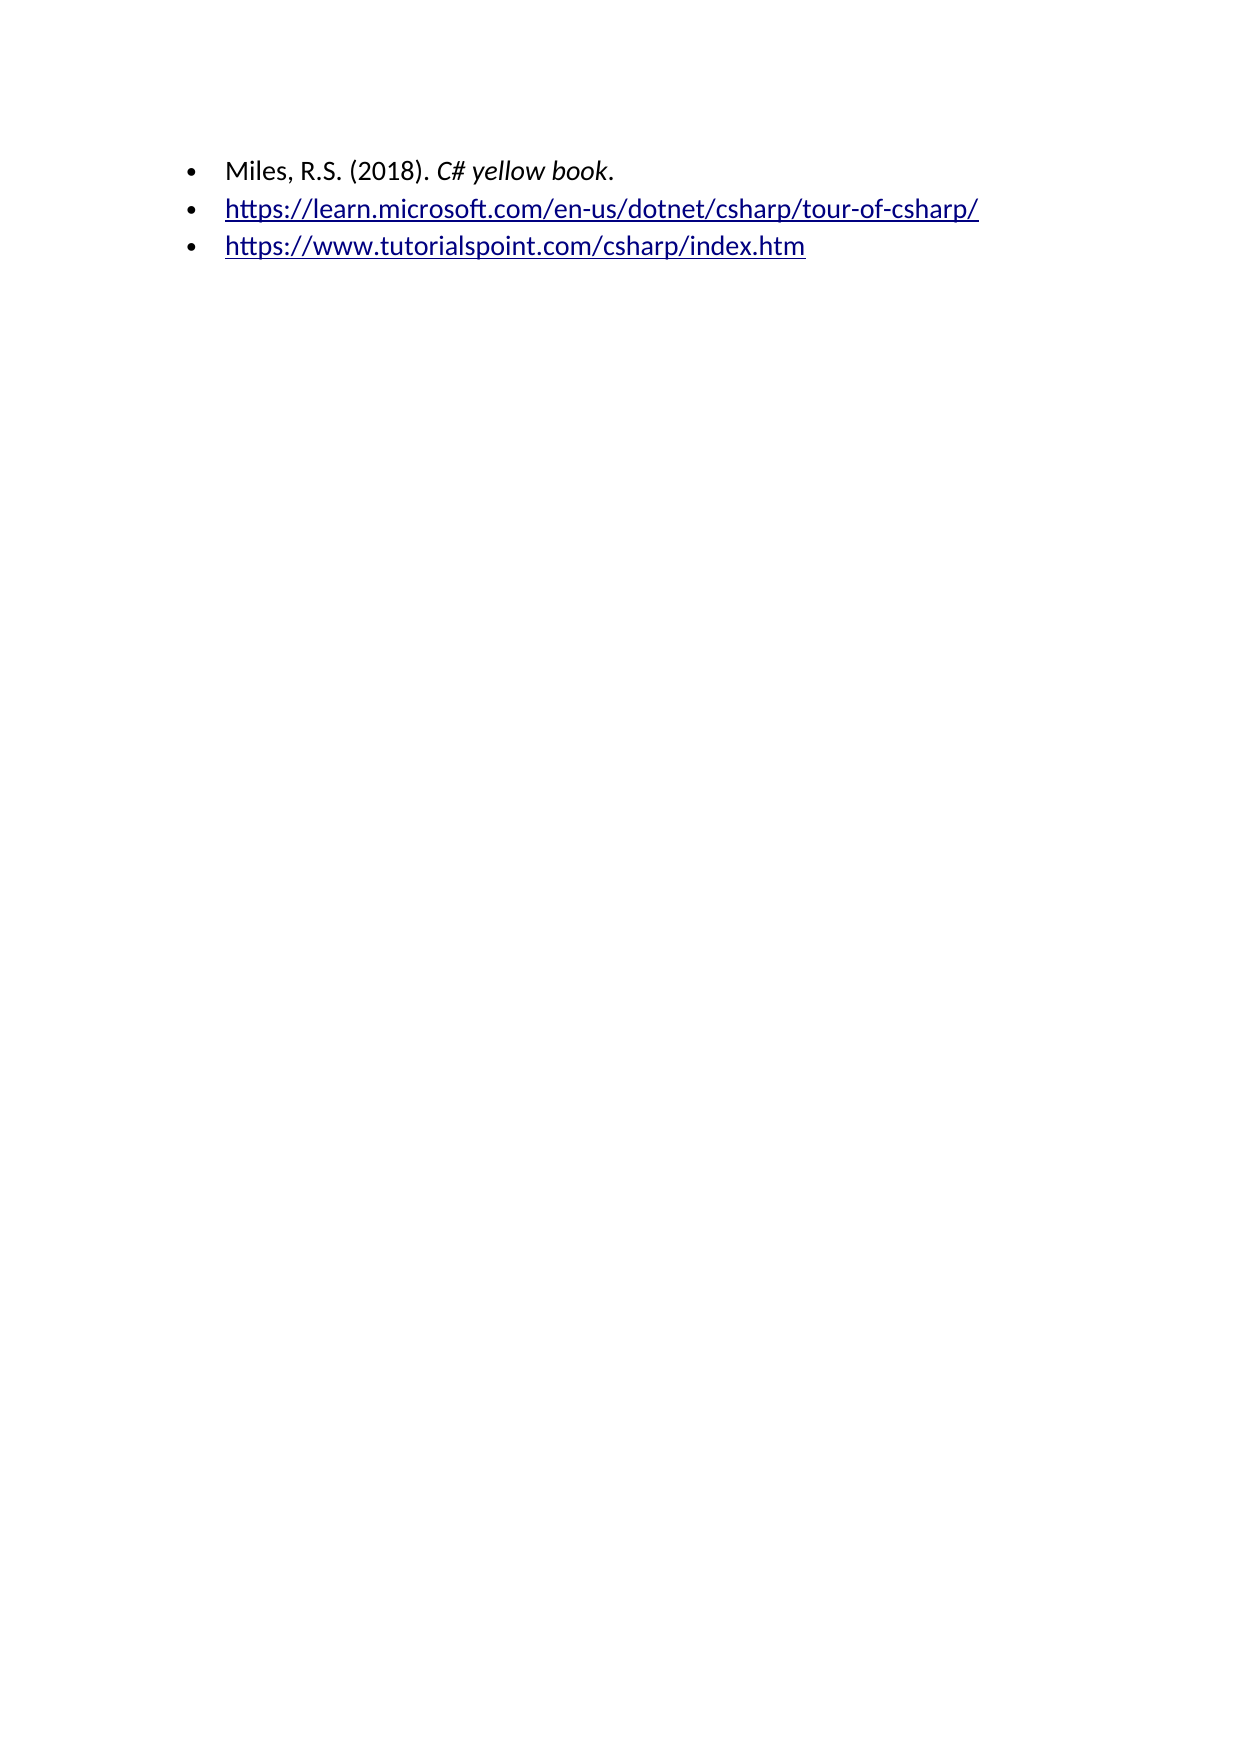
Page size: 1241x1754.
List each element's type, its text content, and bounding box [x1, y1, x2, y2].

list https://www.tutorialspoint.com/csharp/index.htm [187, 225, 1090, 262]
list Miles, R.S. (2018). C# yellow book. [187, 150, 1090, 187]
list https://learn.microsoft.com/en-us/dotnet/csharp/tour-of-csharp/ [187, 187, 1090, 225]
text ‌ [150, 348, 1090, 382]
